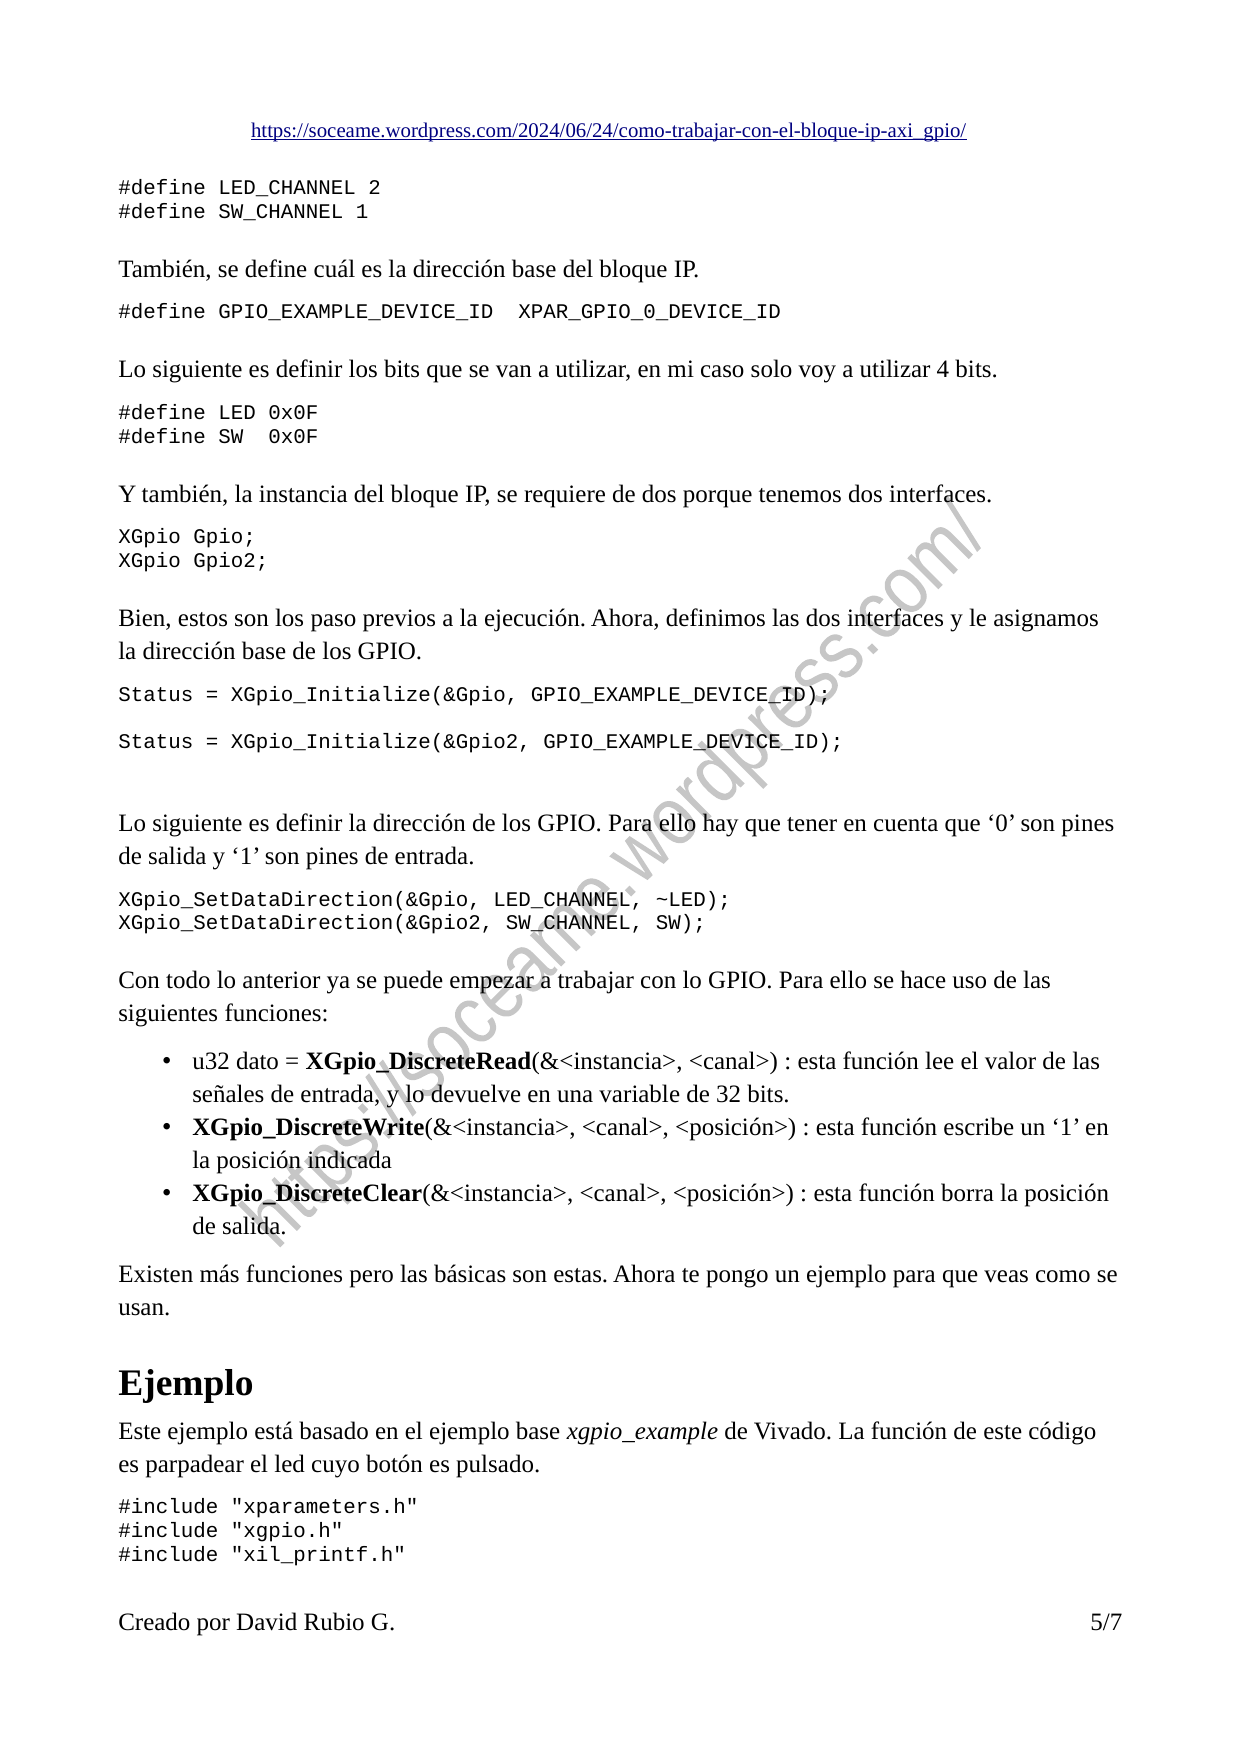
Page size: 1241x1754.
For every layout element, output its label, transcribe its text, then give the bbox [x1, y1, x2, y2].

text XGpio Gpio; [118, 527, 937, 550]
text Lo siguiente es definir la dirección de los GPIO. Para ello hay que tener en cuenta que ‘0’ son pines de salida y ‘1’ son pines de entrada. [118, 808, 1122, 870]
list XGpio_DiscreteWrite(&<instancia>, <canal>, <posición>) : esta función escribe un ‘1’ en la posición indicada [162, 1112, 1122, 1174]
text Y también, la instancia del bloque IP, se requiere de dos porque tenemos dos interfaces. [118, 479, 1122, 508]
text XGpio_SetDataDirection(&Gpio2, SW_CHANNEL, SW); [591, 912, 1122, 936]
text [920, 550, 952, 574]
text #include "xparameters.h" [118, 1496, 1122, 1520]
text XGpio_SetDataDirection(&Gpio, LED_CHANNEL, ~LED); [608, 889, 1122, 912]
text También, se define cuál es la dirección base del bloque IP. [118, 254, 1122, 283]
text Existen más funciones pero las básicas son estas. Ahora te pongo un ejemplo para que veas como se usan. [118, 1259, 1122, 1321]
text #define SW 0x0F [118, 426, 1122, 449]
text [969, 527, 1122, 550]
text XGpio_SetDataDirection(&Gpio, LED_CHANNEL, ~LED); [118, 889, 576, 912]
subtitle Ejemplo [118, 1360, 1122, 1403]
text Bien, estos son los paso previos a la ejecución. Ahora, definimos las dos interfaces y le asignamos la dirección base de los GPIO. [118, 603, 1122, 665]
text Status = XGpio_Initialize(&Gpio, GPIO_EXAMPLE_DEVICE_ID); [118, 684, 812, 708]
text Status = XGpio_Initialize(&Gpio, GPIO_EXAMPLE_DEVICE_ID); [811, 684, 1122, 708]
text #define LED 0x0F [118, 402, 1122, 426]
list u32 dato = XGpio_DiscreteRead(&<instancia>, <canal>) : esta función lee el valor de las señales de entrada, y lo devuelve en una variable de 32 bits. [162, 1046, 436, 1108]
text #define GPIO_EXAMPLE_DEVICE_ID XPAR_GPIO_0_DEVICE_ID [118, 301, 1122, 325]
list u32 dato = XGpio_DiscreteRead(&<instancia>, <canal>) : esta función lee el valor de las señales de entrada, y lo devuelve en una variable de 32 bits. [390, 1046, 1122, 1108]
list XGpio_DiscreteClear(&<instancia>, <canal>, <posición>) : esta función borra la posición de salida. [162, 1178, 278, 1240]
text Status = XGpio_Initialize(&Gpio2, GPIO_EXAMPLE_DEVICE_ID); [758, 731, 1122, 755]
text XGpio Gpio2; [118, 550, 922, 574]
text Con todo lo anterior ya se puede empezar a trabajar con lo GPIO. Para ello se hace uso de las siguientes funciones: [118, 965, 1122, 1027]
text [940, 550, 1122, 574]
text Status = XGpio_Initialize(&Gpio2, GPIO_EXAMPLE_DEVICE_ID); [118, 731, 732, 755]
text #define LED_CHANNEL 2 [118, 177, 1122, 201]
text XGpio_SetDataDirection(&Gpio2, SW_CHANNEL, SW); [118, 912, 553, 936]
text #define SW_CHANNEL 1 [118, 201, 1122, 224]
list XGpio_DiscreteClear(&<instancia>, <canal>, <posición>) : esta función borra la posición de salida. [262, 1178, 1122, 1240]
text [945, 527, 975, 550]
text Este ejemplo está basado en el ejemplo base xgpio_example de Vivado. La función de este código es parpadear el led cuyo botón es pulsado. [118, 1416, 1122, 1478]
text #include "xil_printf.h" [118, 1544, 1122, 1567]
text Lo siguiente es definir los bits que se van a utilizar, en mi caso solo voy a utilizar 4 bits. [118, 354, 1122, 383]
text #include "xgpio.h" [118, 1520, 1122, 1544]
text [935, 535, 958, 550]
